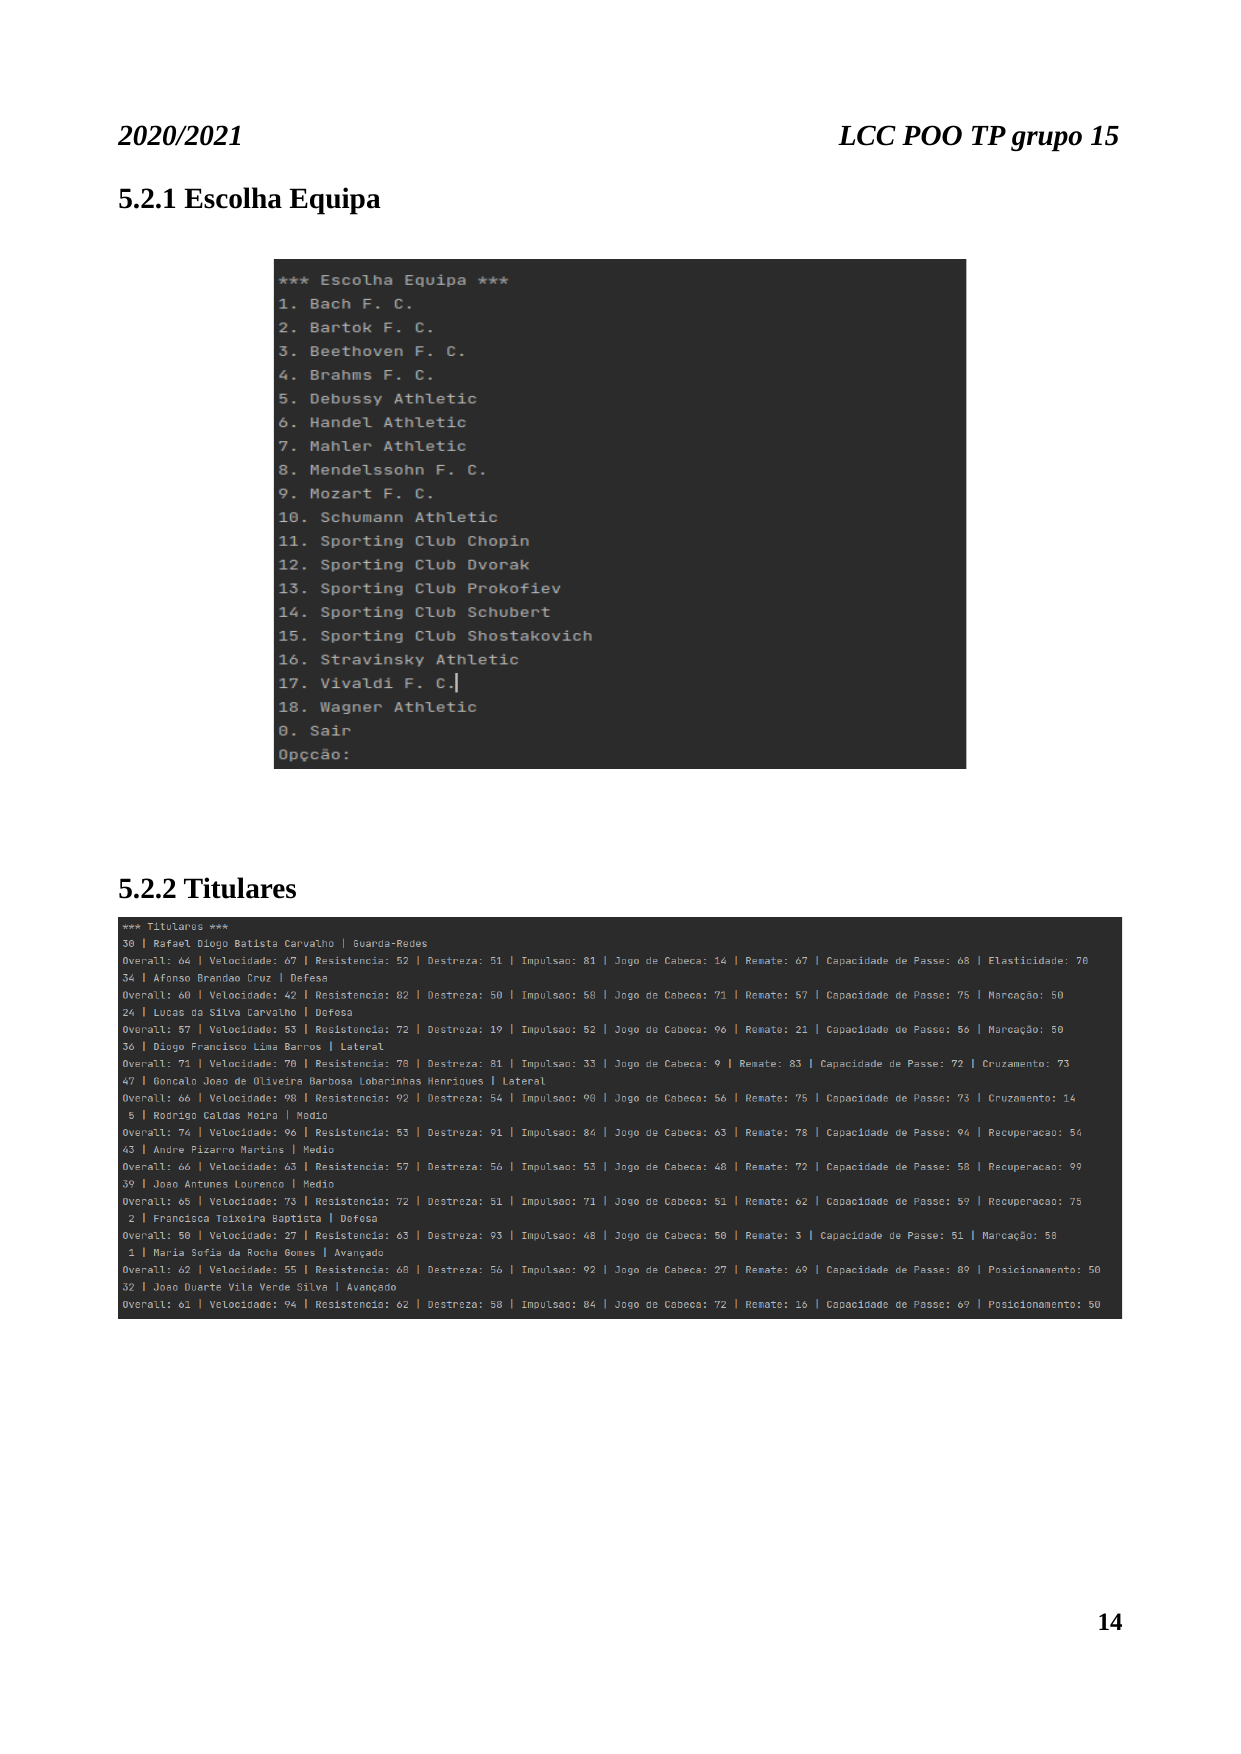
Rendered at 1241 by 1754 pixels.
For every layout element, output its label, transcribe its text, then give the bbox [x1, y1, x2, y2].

subtitle 5.2.2 Titulares [118, 871, 1122, 904]
subtitle 5.2.1 Escolha Equipa [118, 181, 1122, 215]
picture [118, 917, 1123, 1319]
picture [273, 259, 967, 769]
